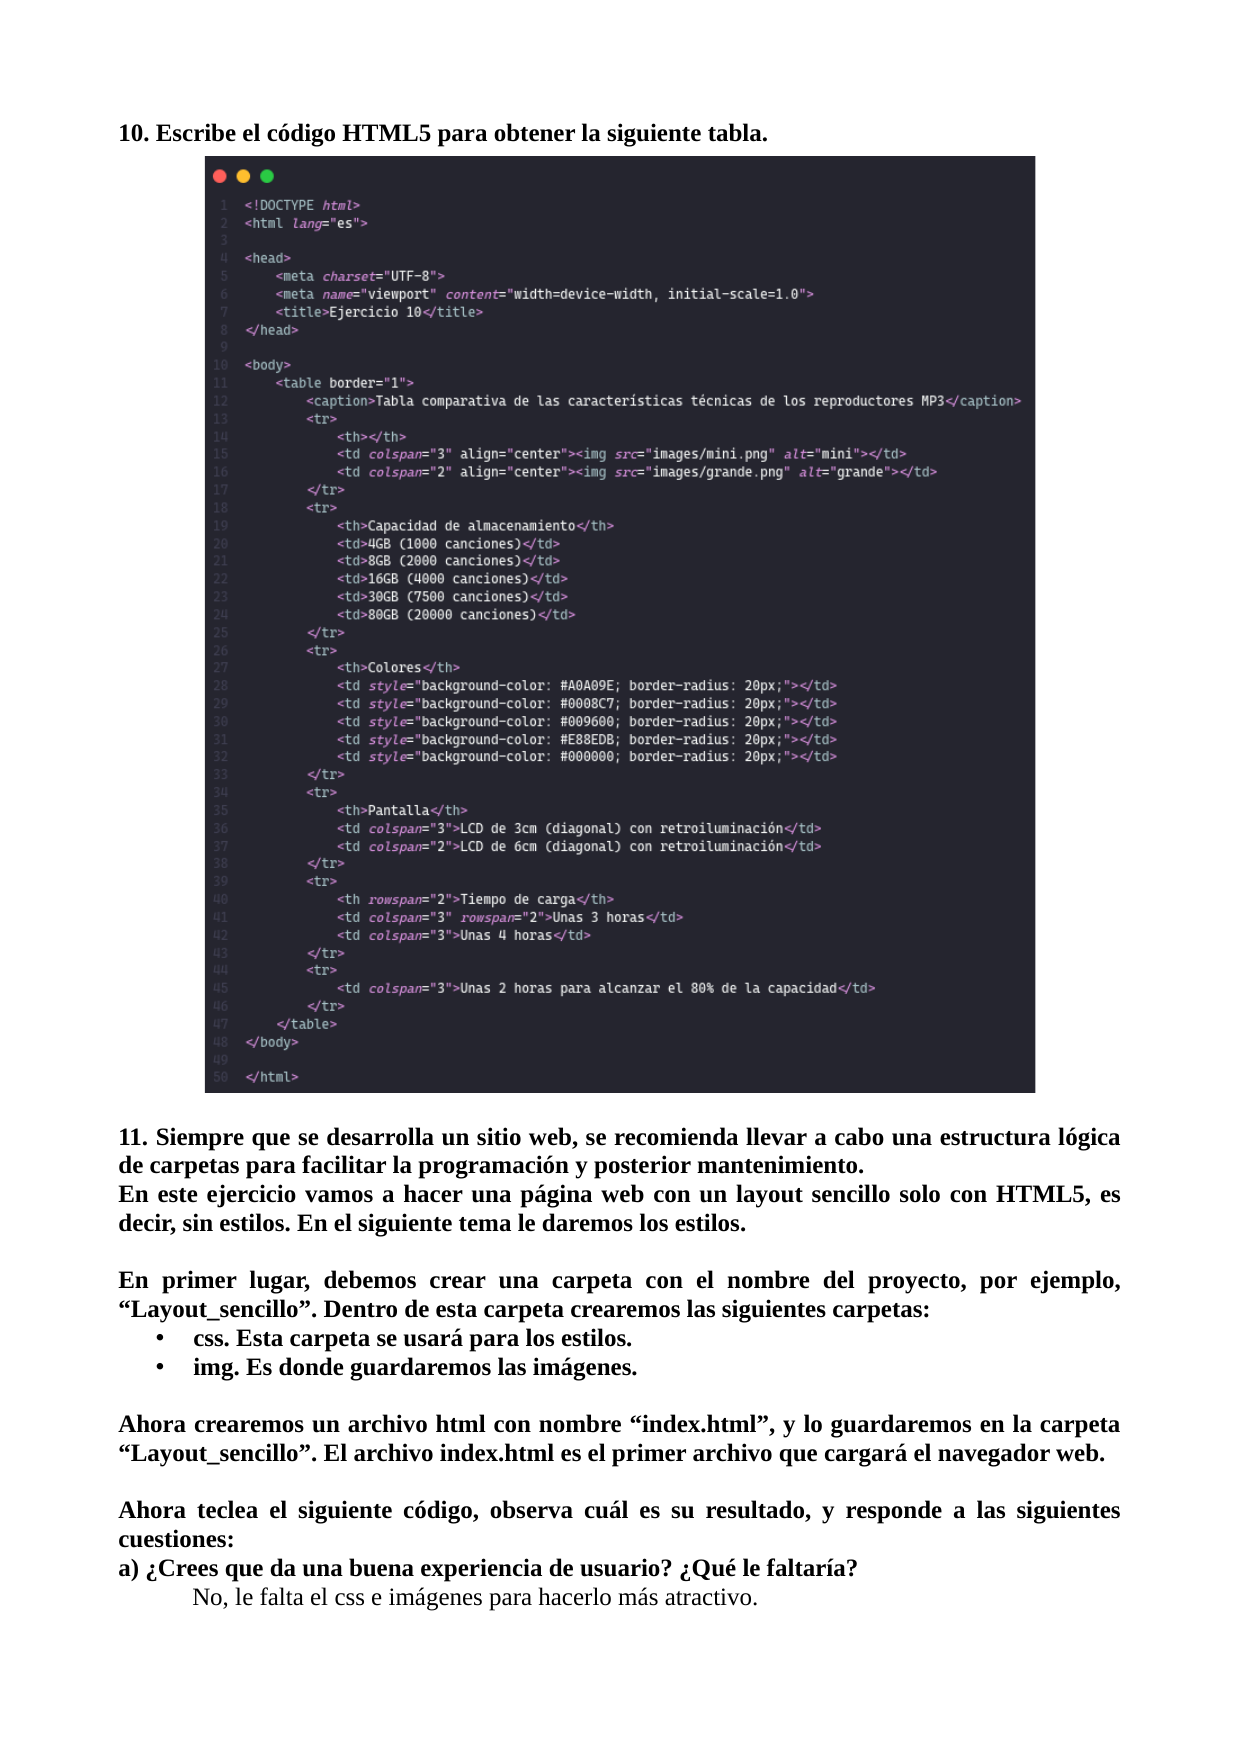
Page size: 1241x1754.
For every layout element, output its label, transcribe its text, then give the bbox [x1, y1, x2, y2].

text En primer lugar, debemos crear una carpeta con el nombre del proyecto, por ejemplo, “Layout_sencillo”. Dentro de esta carpeta crearemos las siguientes carpetas: [118, 1266, 1122, 1323]
text a) ¿Crees que da una buena experiencia de usuario? ¿Qué le faltaría? [118, 1553, 1122, 1582]
text Ahora teclea el siguiente código, observa cuál es su resultado, y responde a las siguientes cuestiones: [118, 1496, 1122, 1553]
text No, le falta el css e imágenes para hacerlo más atractivo. [118, 1582, 1122, 1611]
text 11. Siempre que se desarrolla un sitio web, se recomienda llevar a cabo una estructura lógica de carpetas para facilitar la programación y posterior mantenimiento. [118, 1122, 1122, 1179]
picture [204, 156, 1036, 1093]
text 10. Escribe el código HTML5 para obtener la siguiente tabla. [118, 118, 1122, 147]
list css. Esta carpeta se usará para los estilos. [156, 1323, 1122, 1352]
text Ahora crearemos un archivo html con nombre “index.html”, y lo guardaremos en la carpeta “Layout_sencillo”. El archivo index.html es el primer archivo que cargará el navegador web. [118, 1409, 1122, 1467]
list img. Es donde guardaremos las imágenes. [156, 1352, 1122, 1381]
text En este ejercicio vamos a hacer una página web con un layout sencillo solo con HTML5, es decir, sin estilos. En el siguiente tema le daremos los estilos. [118, 1179, 1122, 1237]
